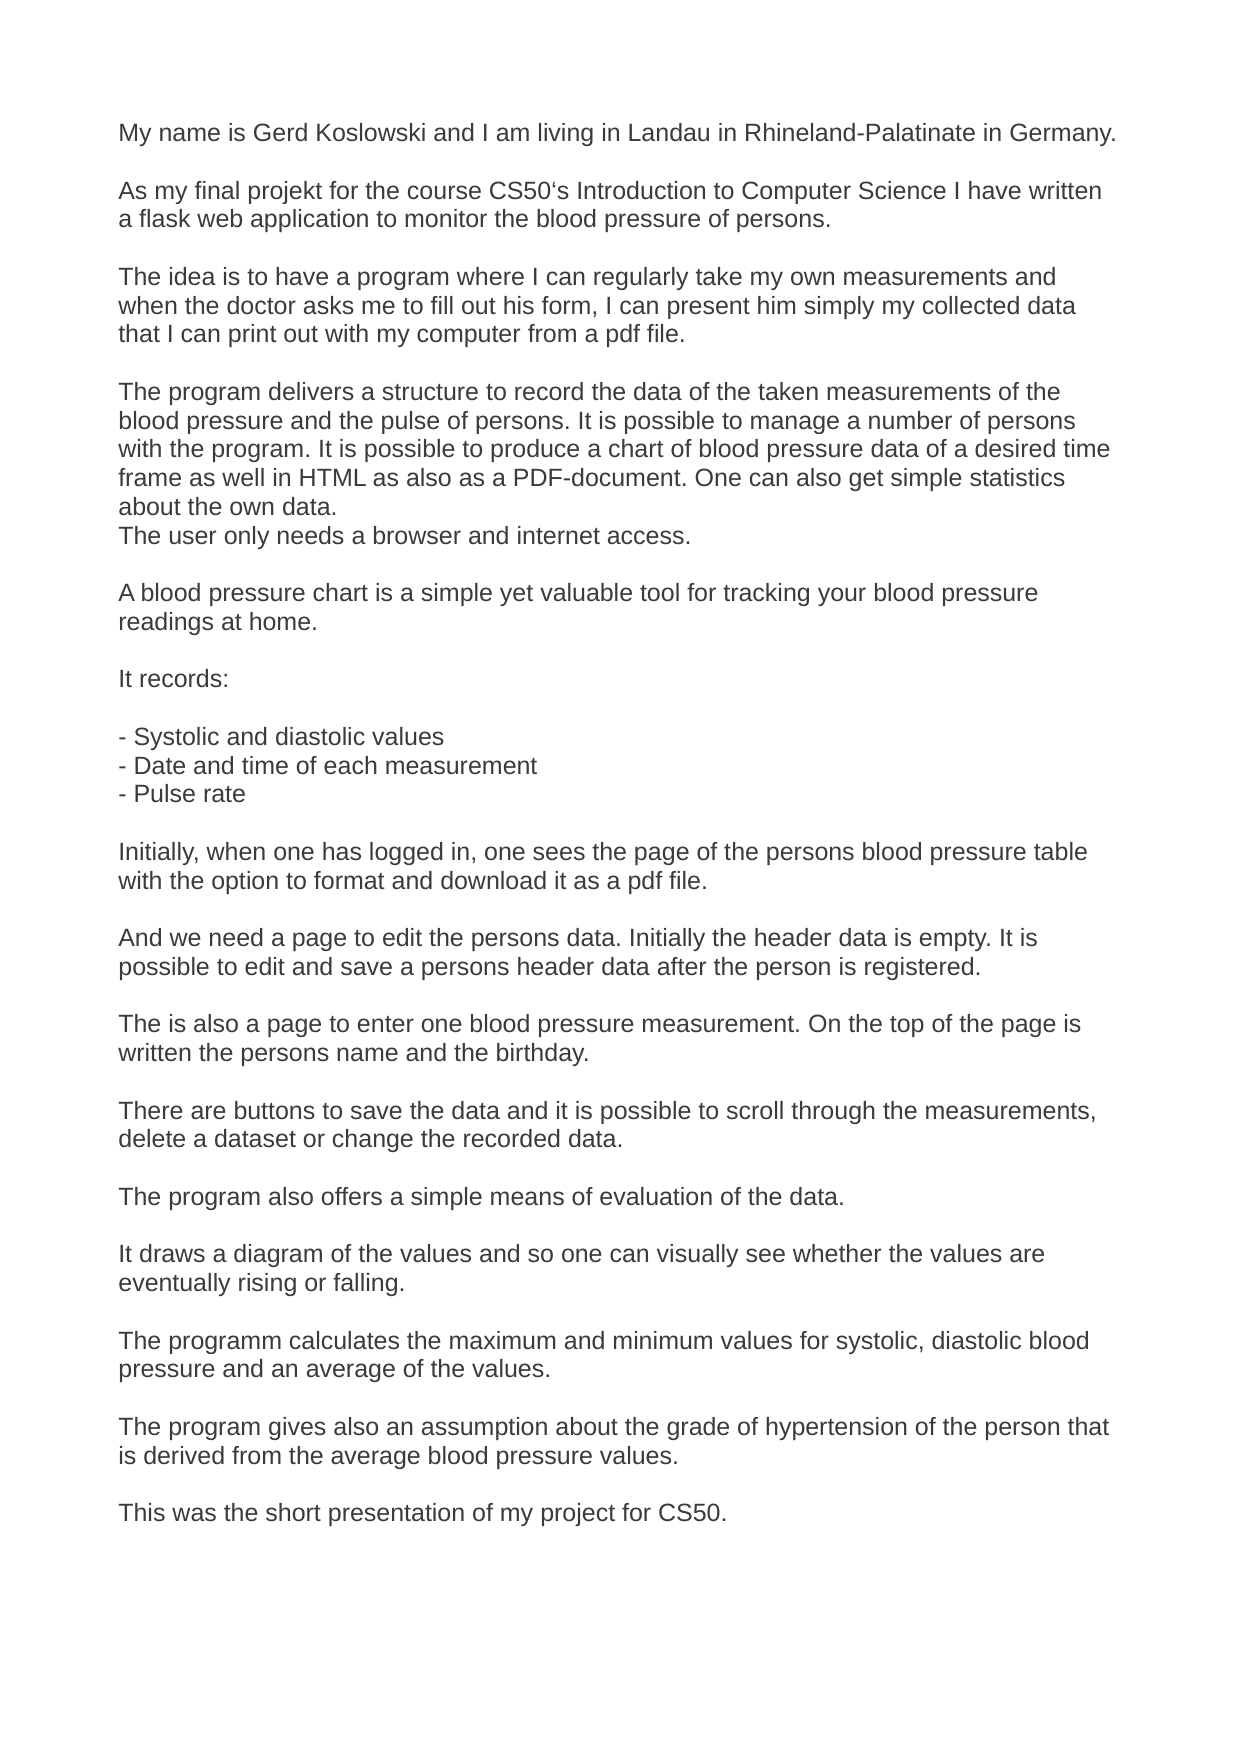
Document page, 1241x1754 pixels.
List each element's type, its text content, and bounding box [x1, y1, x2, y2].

text And we need a page to edit the persons data. Initially the header data is empty. It is possible to edit and save a persons header data after the person is registered. [118, 923, 1122, 981]
text It draws a diagram of the values and so one can visually see whether the values are eventually rising or falling. [118, 1239, 1122, 1297]
text The program delivers a structure to record the data of the taken measurements of the blood pressure and the pulse of persons. It is possible to manage a number of persons with the program. It is possible to produce a chart of blood pressure data of a desired time frame as well in HTML as also as a PDF-document. One can also get simple statistics about the own data. [118, 377, 1122, 521]
text - Systolic and diastolic values [118, 722, 1122, 751]
text The is also a page to enter one blood pressure measurement. On the top of the page is written the persons name and the birthday. [118, 1009, 1122, 1067]
text The program also offers a simple means of evaluation of the data. [118, 1182, 1122, 1211]
text - Pulse rate [118, 779, 1122, 808]
text - Date and time of each measurement [118, 751, 1122, 779]
text A blood pressure chart is a simple yet valuable tool for tracking your blood pressure readings at home. [118, 578, 1122, 636]
text The user only needs a browser and internet access. [118, 521, 1122, 549]
text There are buttons to save the data and it is possible to scroll through the measurements, delete a dataset or change the recorded data. [118, 1096, 1122, 1153]
text Initially, when one has logged in, one sees the page of the persons blood pressure table with the option to format and download it as a pdf file. [118, 837, 1122, 894]
text It records: [118, 664, 1122, 693]
text The idea is to have a program where I can regularly take my own measurements and when the doctor asks me to fill out his form, I can present him simply my collected data that I can print out with my computer from a pdf file. [118, 262, 1122, 348]
text The programm calculates the maximum and minimum values for systolic, diastolic blood pressure and an average of the values. [118, 1326, 1122, 1383]
text As my final projekt for the course CS50‘s Introduction to Computer Science I have written a flask web application to monitor the blood pressure of persons. [118, 176, 1122, 233]
text This was the short presentation of my project for CS50. [118, 1498, 1122, 1527]
text The program gives also an assumption about the grade of hypertension of the person that is derived from the average blood pressure values. [118, 1412, 1122, 1469]
text My name is Gerd Koslowski and I am living in Landau in Rhineland-Palatinate in Germany. [118, 118, 1122, 147]
